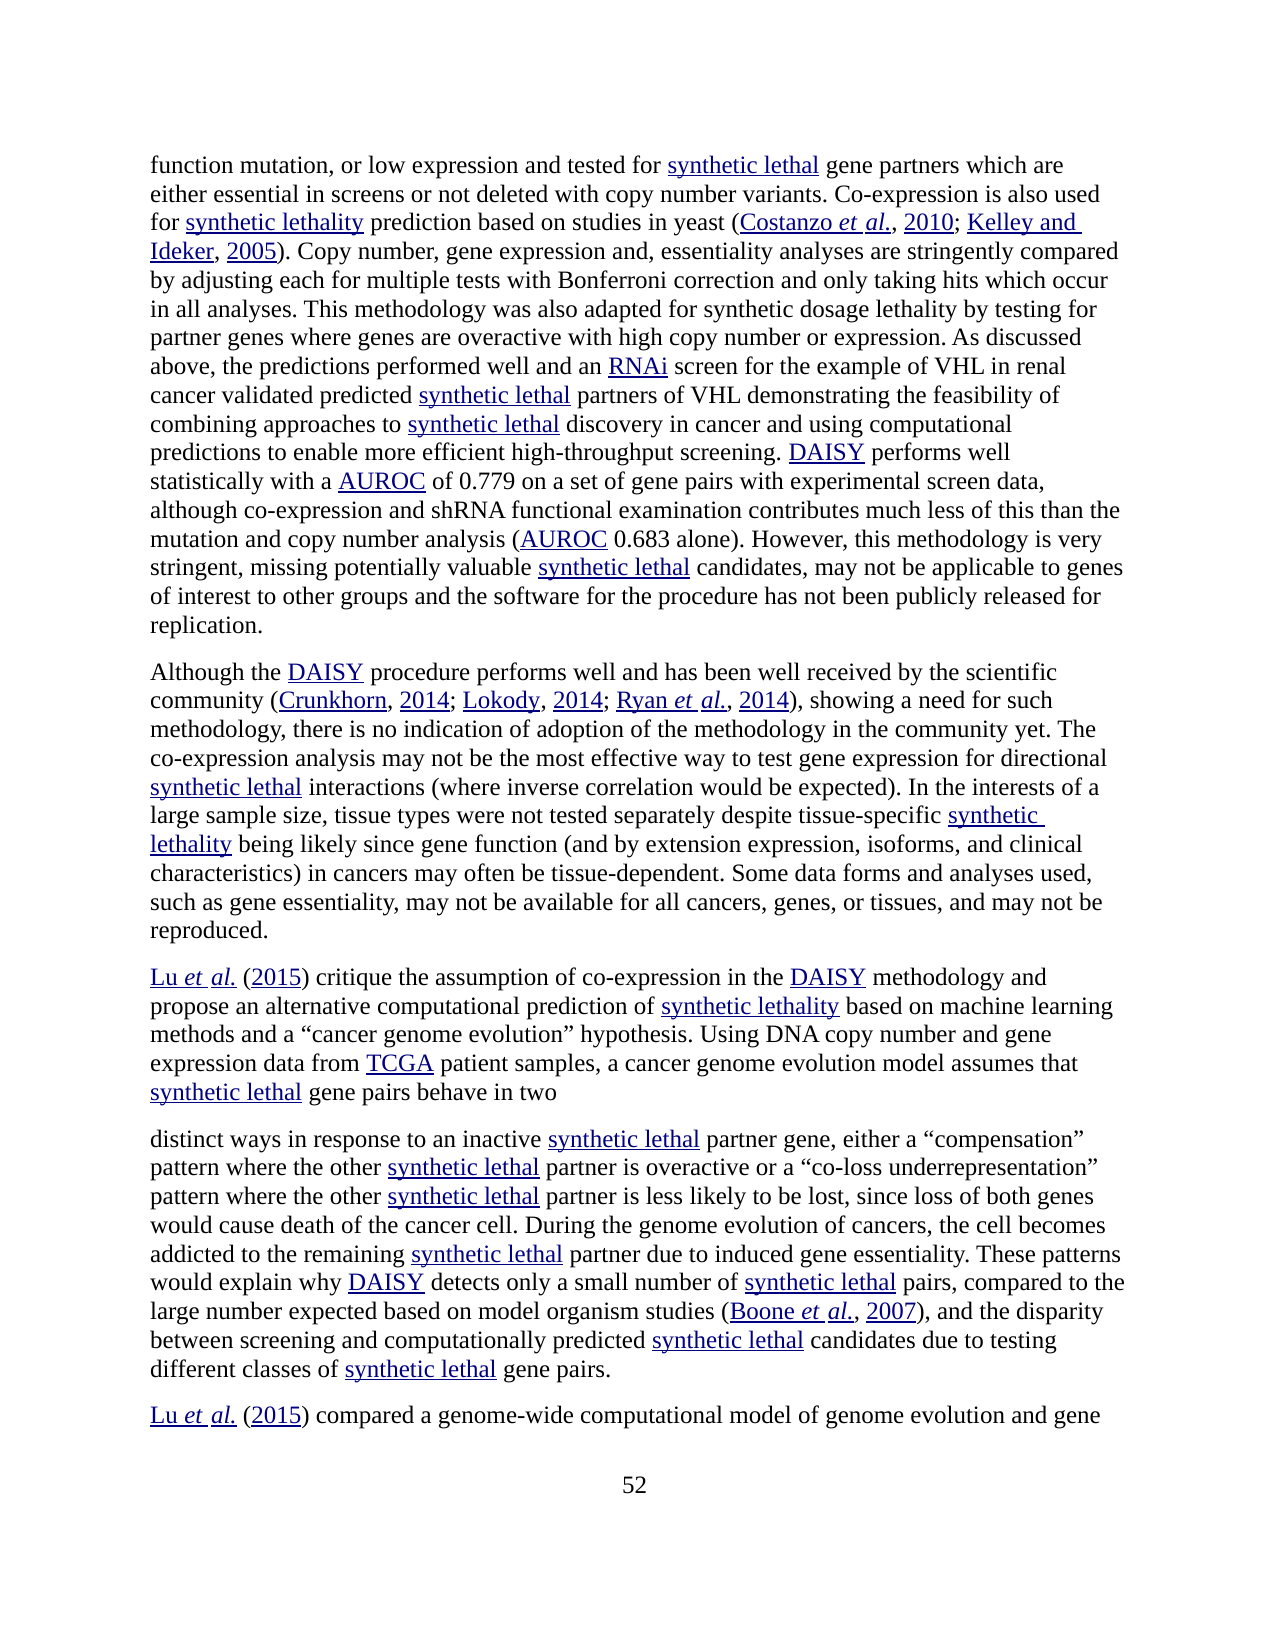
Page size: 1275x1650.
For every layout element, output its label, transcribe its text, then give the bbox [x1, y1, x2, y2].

text distinct ways in response to an inactive synthetic lethal partner gene, either a “compensation” pattern where the other synthetic lethal partner is overactive or a “co-loss underrepresentation” pattern where the other synthetic lethal partner is less likely to be lost, since loss of both genes would cause death of the cancer cell. During the genome evolution of cancers, the cell becomes addicted to the remaining synthetic lethal partner due to induced gene essentiality. These patterns would explain why DAISY detects only a small number of synthetic lethal pairs, compared to the large number expected based on model organism studies (Boone et al., 2007), and the disparity between screening and computationally predicted synthetic lethal candidates due to testing different classes of synthetic lethal gene pairs. [150, 1124, 1125, 1382]
text Although the DAISY procedure performs well and has been well received by the scientific community (Crunkhorn, 2014; Lokody, 2014; Ryan et al., 2014), showing a need for such methodology, there is no indication of adoption of the methodology in the community yet. The co-expression analysis may not be the most effective way to test gene expression for directional synthetic lethal interactions (where inverse correlation would be expected). In the interests of a large sample size, tissue types were not tested separately despite tissue-specific synthetic lethality being likely since gene function (and by extension expression, isoforms, and clinical characteristics) in cancers may often be tissue-dependent. Some data forms and analyses used, such as gene essentiality, may not be available for all cancers, genes, or tissues, and may not be reproduced. [150, 657, 1125, 944]
text Lu et al. (2015) compared a genome-wide computational model of genome evolution and gene [150, 1400, 1125, 1429]
text Lu et al. (2015) critique the assumption of co-expression in the DAISY methodology and propose an alternative computational prediction of synthetic lethality based on machine learning methods and a “cancer genome evolution” hypothesis. Using DNA copy number and gene expression data from TCGA patient samples, a cancer genome evolution model assumes that synthetic lethal gene pairs behave in two [150, 962, 1125, 1106]
text function mutation, or low expression and tested for synthetic lethal gene partners which are either essential in screens or not deleted with copy number variants. Co-expression is also used for synthetic lethality prediction based on studies in yeast (Costanzo et al., 2010; Kelley and Ideker, 2005). Copy number, gene expression and, essentiality analyses are stringently compared by adjusting each for multiple tests with Bonferroni correction and only taking hits which occur in all analyses. This methodology was also adapted for synthetic dosage lethality by testing for partner genes where genes are overactive with high copy number or expression. As discussed above, the predictions performed well and an RNAi screen for the example of VHL in renal cancer validated predicted synthetic lethal partners of VHL demonstrating the feasibility of combining approaches to synthetic lethal discovery in cancer and using computational predictions to enable more efficient high-throughput screening. DAISY performs well statistically with a AUROC of 0.779 on a set of gene pairs with experimental screen data, although co-expression and shRNA functional examination contributes much less of this than the mutation and copy number analysis (AUROC 0.683 alone). However, this methodology is very stringent, missing potentially valuable synthetic lethal candidates, may not be applicable to genes of interest to other groups and the software for the procedure has not been publicly released for replication. [150, 150, 1125, 639]
